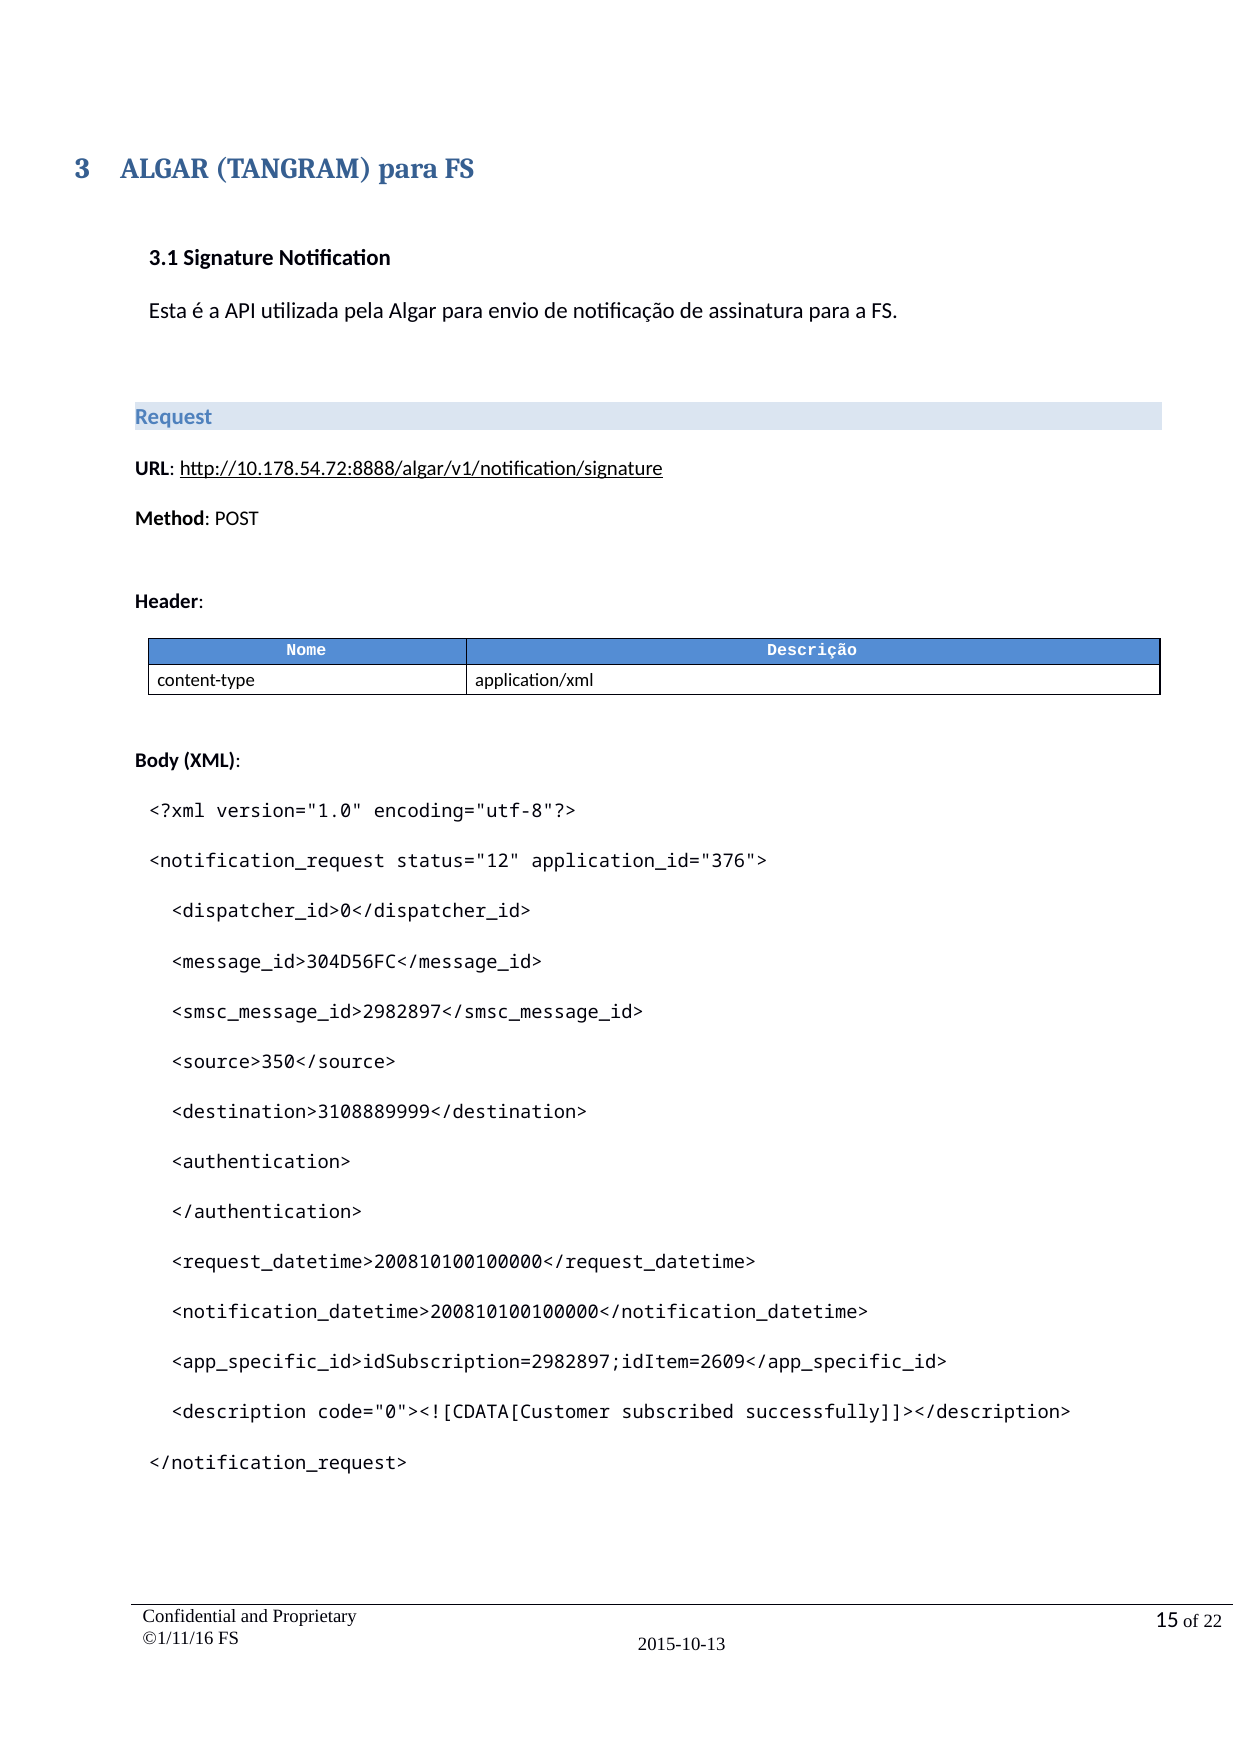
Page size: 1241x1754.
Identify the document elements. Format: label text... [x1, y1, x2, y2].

text <destination>3108889999</destination> [149, 1098, 1162, 1124]
text 3.1 Signature Notification [149, 243, 1162, 271]
text <source>350</source> [149, 1048, 1162, 1074]
text <request_datetime>200810100100000</request_datetime> [149, 1248, 1162, 1274]
text URL: http://10.178.54.72:8888/algar/v1/notification/signature [135, 455, 1162, 481]
text </notification_request> [149, 1449, 1162, 1474]
table_header Nome [149, 639, 466, 664]
text <authentication> [149, 1148, 1162, 1174]
text Esta é a API utilizada pela Algar para envio de notificação de assinatura para a FS. [149, 296, 1162, 324]
text <?xml version="1.0" encoding="utf-8"?> [149, 798, 1162, 823]
text <notification_request status="12" application_id="376"> [149, 848, 1162, 873]
text <message_id>304D56FC</message_id> [149, 948, 1162, 973]
subtitle ALGAR (TANGRAM) para FS [75, 152, 1162, 185]
text <app_specific_id>idSubscription=2982897;idItem=2609</app_specific_id> [149, 1349, 1162, 1374]
text Method: POST [135, 505, 1162, 563]
text <notification_datetime>200810100100000</notification_datetime> [149, 1299, 1162, 1324]
table_header Descrição [467, 639, 1159, 664]
text </authentication> [149, 1198, 1162, 1224]
text <description code="0"><![CDATA[Customer subscribed successfully]]></description> [149, 1399, 1162, 1424]
text Header: [135, 588, 1162, 613]
table_cell content-type [149, 665, 466, 693]
text Request [135, 402, 1162, 430]
text Body (XML): [135, 748, 1162, 773]
table_cell application/xml [467, 665, 1159, 693]
text <smsc_message_id>2982897</smsc_message_id> [149, 998, 1162, 1023]
text <dispatcher_id>0</dispatcher_id> [149, 898, 1162, 923]
